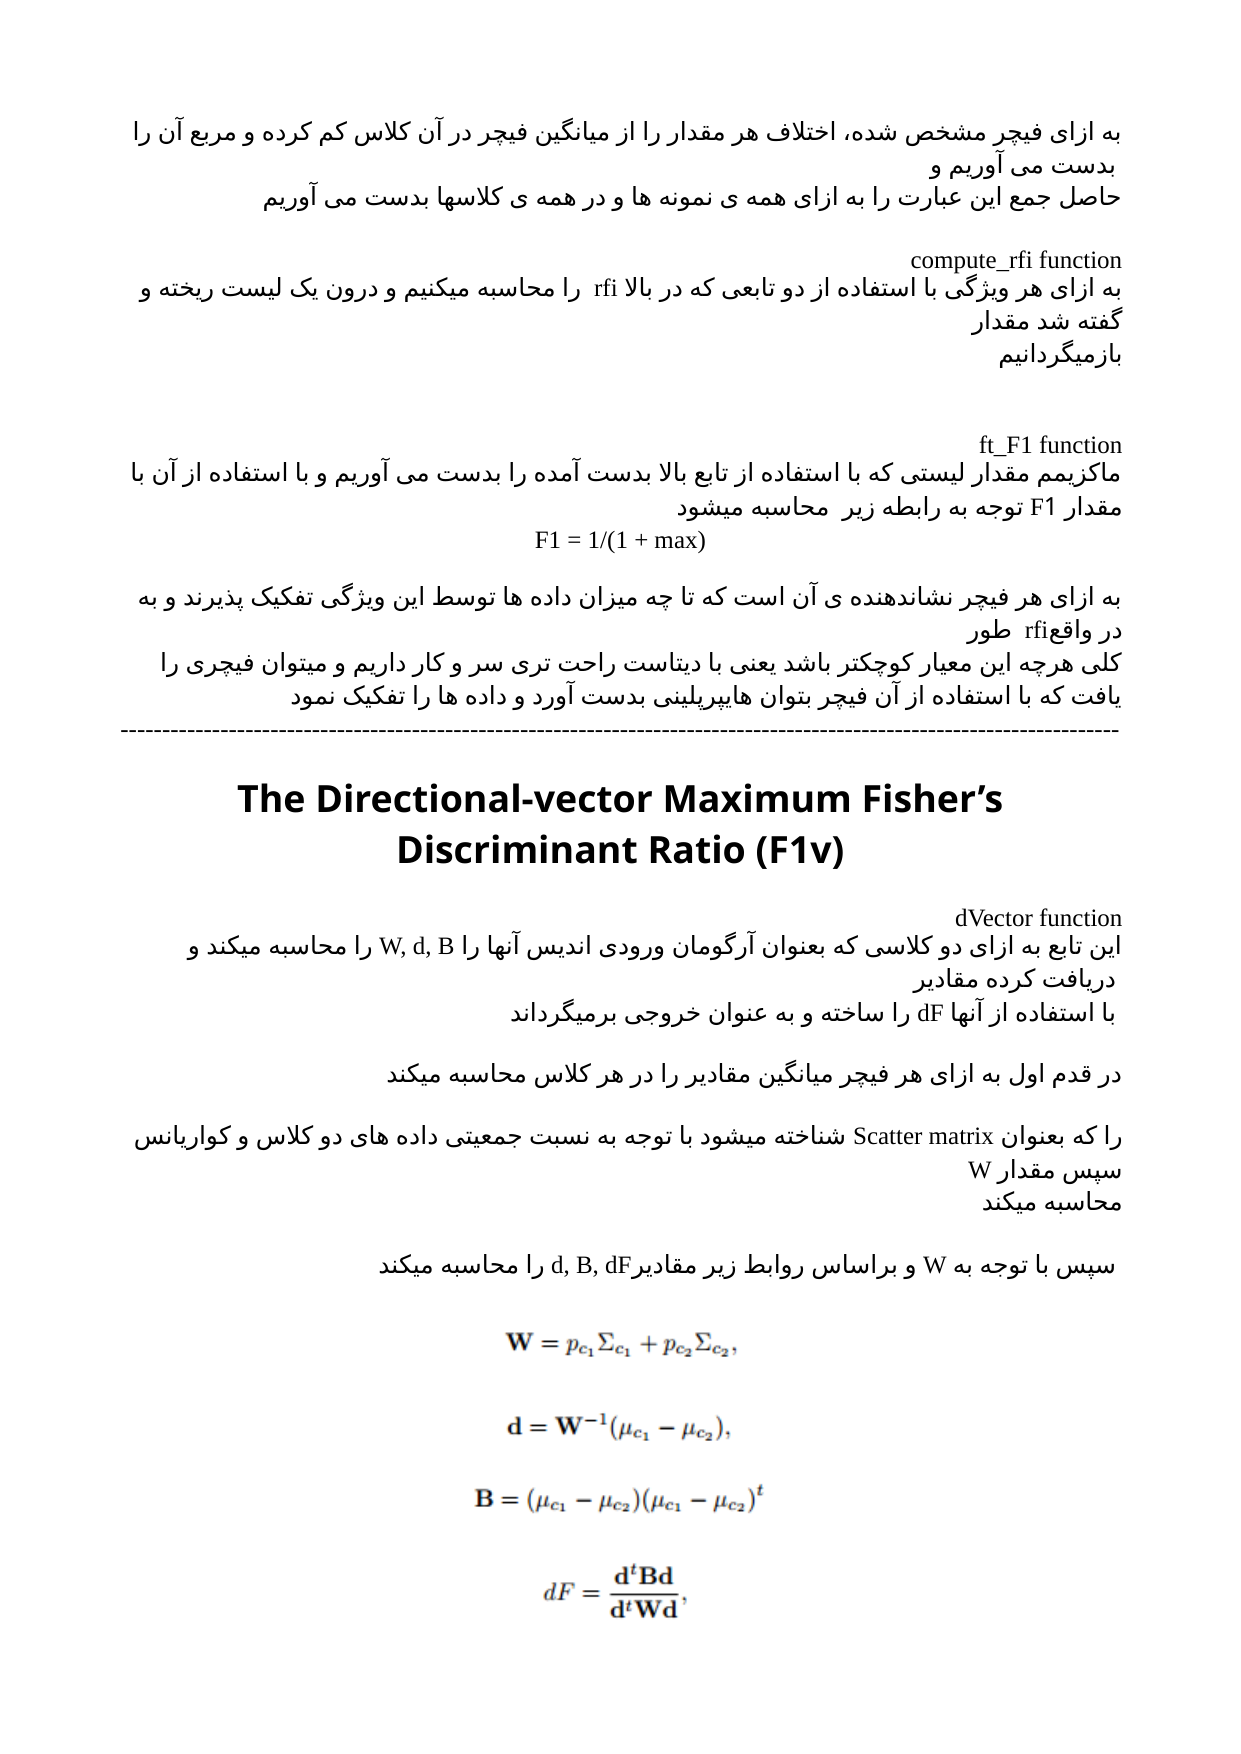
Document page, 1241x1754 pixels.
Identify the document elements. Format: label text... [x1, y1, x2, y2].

text ft_F1 function [118, 430, 1122, 458]
text را محاسبه میکنیم و درون یک لیست ریخته و rfi به ازای هر ویژگی با استفاده از دو تابعی که در بالا گفته شد مقدار [118, 273, 1122, 339]
text شناخته میشود با توجه به نسبت جمعیتی داده های دو کلاس و کواریانس Scatter matrix را که بعنوان W سپس مقدار [118, 1121, 1122, 1188]
text را محاسبه میکند و W, d, B این تابع به ازای دو کلاسی که بعنوان آرگومان ورودی اندیس آنها را دریافت کرده مقادیر [118, 931, 1122, 998]
text را محاسبه میکند d, B, dF‌و براساس روابط زیر مقادیر W سپس با توجه به [118, 1250, 1122, 1283]
text به ازای فیچر مشخص شده، اختلاف هر مقدار را از میانگین فیچر در آن کلاس کم کرده و مربع آن را بدست می آوریم و [118, 118, 1122, 183]
text compute_rfi function [118, 245, 1122, 273]
picture [499, 1396, 745, 1449]
text ماکزیمم مقدار لیستی که با استفاده از تابع بالا بدست آمده را بدست می آوریم و با استفاده از آن با توجه به رابطه زیر محاسبه میشود Fمقدار 1 [118, 458, 1122, 526]
text بازمیگردانیم [118, 339, 1122, 372]
picture [495, 1321, 752, 1365]
text The Directional-vector Maximum Fisher’s Discriminant Ratio (F1v) [118, 772, 1122, 874]
text ------------------------------------------------------------------------------------------------------------------------ [118, 714, 1122, 743]
text F1 = 1/(1 + max) [118, 526, 1122, 554]
text به ازای هر فیچر نشاندهنده ی آن است که تا چه میزان داده ها توسط این ویژگی تفکیک پذیرند و به طور rfiدر واقع [118, 583, 1122, 649]
text dVector function [118, 903, 1122, 931]
picture [539, 1547, 701, 1629]
text را ساخته و به عنوان خروجی برمیگرداند dF با استفاده از آنها [118, 998, 1122, 1031]
picture [456, 1478, 775, 1531]
text حاصل جمع این عبارت را به ازای همه ی نمونه ها و در همه ی کلاسها بدست می آوریم [118, 183, 1122, 216]
text محاسبه میکند [118, 1188, 1122, 1221]
text در قدم اول به ازای هر فیچر میانگین مقادیر را در هر کلاس محاسبه میکند [118, 1060, 1122, 1092]
text کلی هرچه این معیار کوچکتر باشد یعنی با دیتاست راحت تری سر و کار داریم و میتوان فیچری را یافت که با استفاده از آن فیچر بتوان هایپرپلینی بدست آورد و داده ها را تفکیک نمود [118, 649, 1122, 714]
